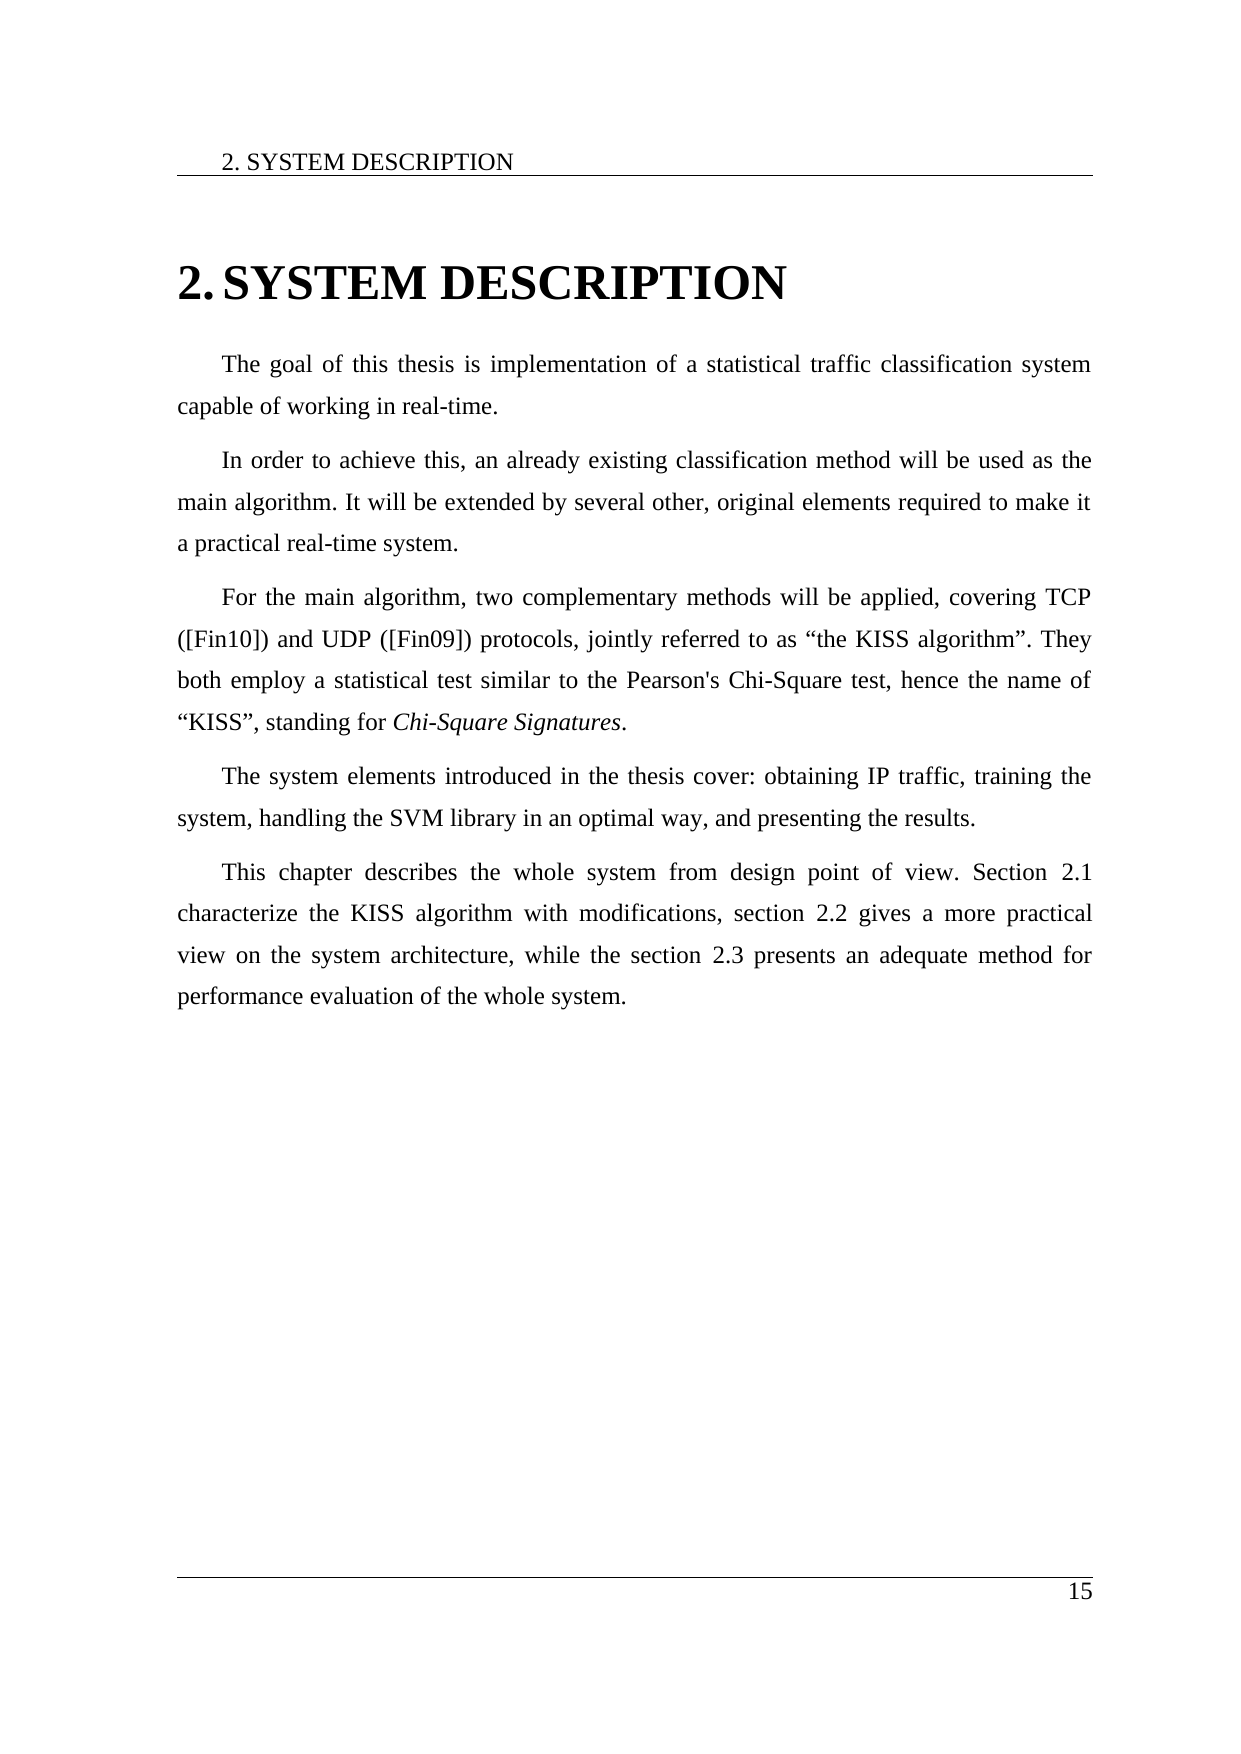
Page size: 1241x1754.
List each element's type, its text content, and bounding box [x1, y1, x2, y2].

text This chapter describes the whole system from design point of view. Section 2.1 characterize the KISS algorithm with modifications, section 2.2 gives a more practical view on the system architecture, while the section 2.3 presents an adequate method for performance evaluation of the whole system. [177, 858, 1093, 1010]
text The goal of this thesis is implementation of a statistical traffic classification system capable of working in real-time. [177, 351, 1093, 420]
text The system elements introduced in the thesis cover: obtaining IP traffic, training the system, handling the SVM library in an optimal way, and presenting the results. [177, 762, 1093, 831]
subtitle SYSTEM DESCRIPTION [177, 255, 1093, 310]
text For the main algorithm, two complementary methods will be applied, covering TCP ([Fin10]) and UDP ([Fin09]) protocols, jointly referred to as “the KISS algorithm”. They both employ a statistical test similar to the Pearson's Chi-Square test, hence the name of “KISS”, standing for Chi-Square Signatures. [177, 583, 1093, 736]
text In order to achieve this, an already existing classification method will be used as the main algorithm. It will be extended by several other, original elements required to make it a practical real-time system. [177, 446, 1093, 557]
